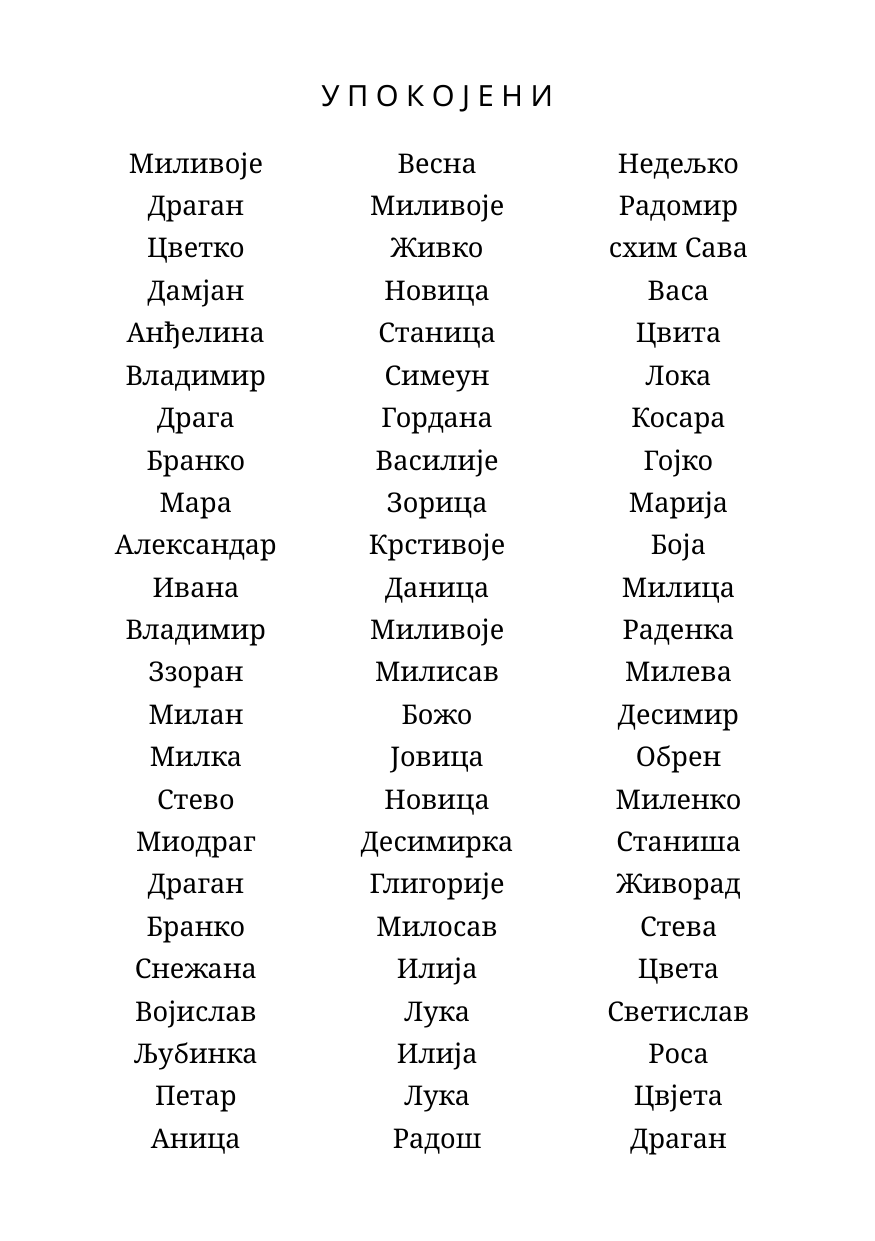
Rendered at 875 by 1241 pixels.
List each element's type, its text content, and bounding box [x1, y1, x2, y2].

text Драган [75, 187, 316, 223]
text Владимир [75, 356, 316, 393]
text Боја [557, 526, 799, 563]
text Лука [316, 1077, 557, 1114]
text Илија [316, 950, 557, 987]
text Милосав [316, 907, 557, 944]
text Даница [316, 568, 557, 605]
text Лока [557, 356, 799, 393]
text Драган [557, 1119, 799, 1156]
text Весна [316, 144, 557, 181]
text Дамјан [75, 271, 316, 308]
text Василије [316, 441, 557, 478]
text Десимирка [316, 822, 557, 859]
text Ззоран [75, 653, 316, 690]
text Зорица [316, 483, 557, 520]
text Светислав [557, 992, 799, 1029]
text Миливоје [75, 144, 316, 181]
text Роса [557, 1034, 799, 1071]
text Новица [316, 780, 557, 817]
text Лука [316, 992, 557, 1029]
text Цвјета [557, 1077, 799, 1114]
text Анђелина [75, 314, 316, 351]
text Војислав [75, 992, 316, 1029]
text Милисав [316, 653, 557, 690]
text Марија [557, 483, 799, 520]
text Божо [316, 695, 557, 732]
text Крстивоје [316, 526, 557, 563]
text Глигорије [316, 865, 557, 902]
text Станиша [557, 822, 799, 859]
text Косара [557, 398, 799, 435]
text Аница [75, 1119, 316, 1156]
text Гојко [557, 441, 799, 478]
text Радомир [557, 187, 799, 223]
text Станица [316, 314, 557, 351]
text Васа [557, 271, 799, 308]
text Јовица [316, 738, 557, 774]
text Александар [75, 526, 316, 563]
text Обрен [557, 738, 799, 774]
text Љубинка [75, 1034, 316, 1071]
text Петар [75, 1077, 316, 1114]
text Радош [316, 1119, 557, 1156]
text Цвита [557, 314, 799, 351]
text Миливоје [316, 611, 557, 647]
text Цвета [557, 950, 799, 987]
text Миливоје [316, 187, 557, 223]
text Стево [75, 780, 316, 817]
text Милка [75, 738, 316, 774]
text Бранко [75, 441, 316, 478]
text Драга [75, 398, 316, 435]
text Драган [75, 865, 316, 902]
text Мара [75, 483, 316, 520]
text Симеун [316, 356, 557, 393]
text Цветко [75, 229, 316, 266]
text схим Сава [557, 229, 799, 266]
text Живорад [557, 865, 799, 902]
text Гордана [316, 398, 557, 435]
text Десимир [557, 695, 799, 732]
text Ивана [75, 568, 316, 605]
text Владимир [75, 611, 316, 647]
text Бранко [75, 907, 316, 944]
text Милица [557, 568, 799, 605]
text Илија [316, 1034, 557, 1071]
text Снежана [75, 950, 316, 987]
text Миодраг [75, 822, 316, 859]
text Раденка [557, 611, 799, 647]
text Милан [75, 695, 316, 732]
text Новица [316, 271, 557, 308]
text Недељко [557, 144, 799, 181]
text Живко [316, 229, 557, 266]
text Милева [557, 653, 799, 690]
text Миленко [557, 780, 799, 817]
text Стева [557, 907, 799, 944]
